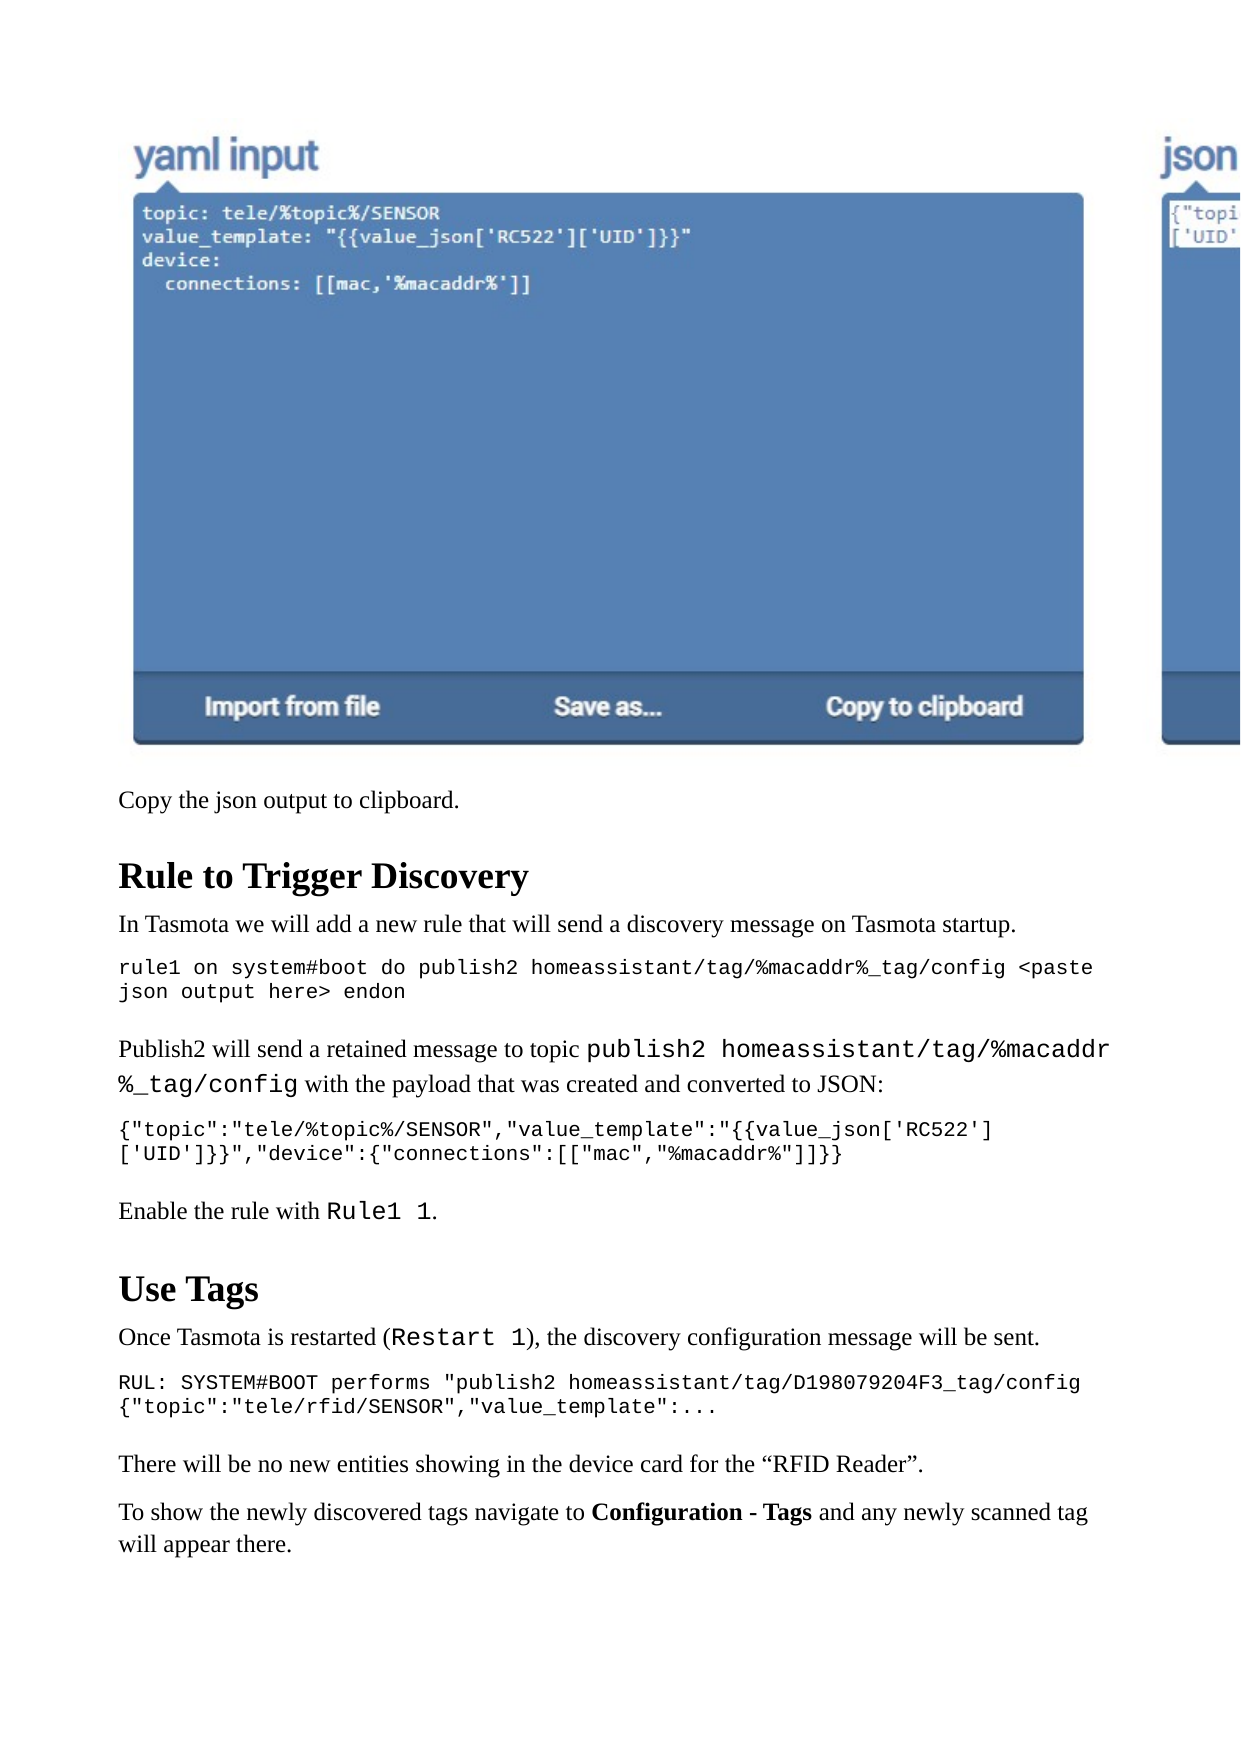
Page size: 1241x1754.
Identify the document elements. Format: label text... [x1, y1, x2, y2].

text Enable the rule with Rule1 1. [118, 1196, 1122, 1227]
text RUL: SYSTEM#BOOT performs "publish2 homeassistant/tag/D198079204F3_tag/config {"topic":"tele/rfid/SENSOR","value_template":... [118, 1372, 1122, 1419]
text Once Tasmota is restarted (Restart 1), the discovery configuration message will be sent. [118, 1322, 1122, 1353]
text There will be no new entities showing in the device card for the “RFID Reader”. [118, 1449, 1122, 1478]
text Publish2 will send a retained message to topic publish2 homeassistant/tag/%macaddr%_tag/config with the payload that was created and converted to JSON: [118, 1034, 1122, 1100]
text {"topic":"tele/%topic%/SENSOR","value_template":"{{value_json['RC522']['UID']}}","device":{"connections":[["mac","%macaddr%"]]}} [118, 1119, 1122, 1166]
text To show the newly discovered tags navigate to Configuration - Tags and any newly scanned tag will appear there. [118, 1497, 1122, 1558]
text In Tasmota we will add a new rule that will send a discovery message on Tasmota startup. [118, 909, 1122, 938]
subtitle Use Tags [118, 1267, 1122, 1310]
picture [118, 118, 1241, 767]
text rule1 on system#boot do publish2 homeassistant/tag/%macaddr%_tag/config <paste json output here> endon [118, 957, 1122, 1004]
text Copy the json output to clipboard. [118, 785, 1122, 814]
subtitle Rule to Trigger Discovery [118, 854, 1122, 897]
